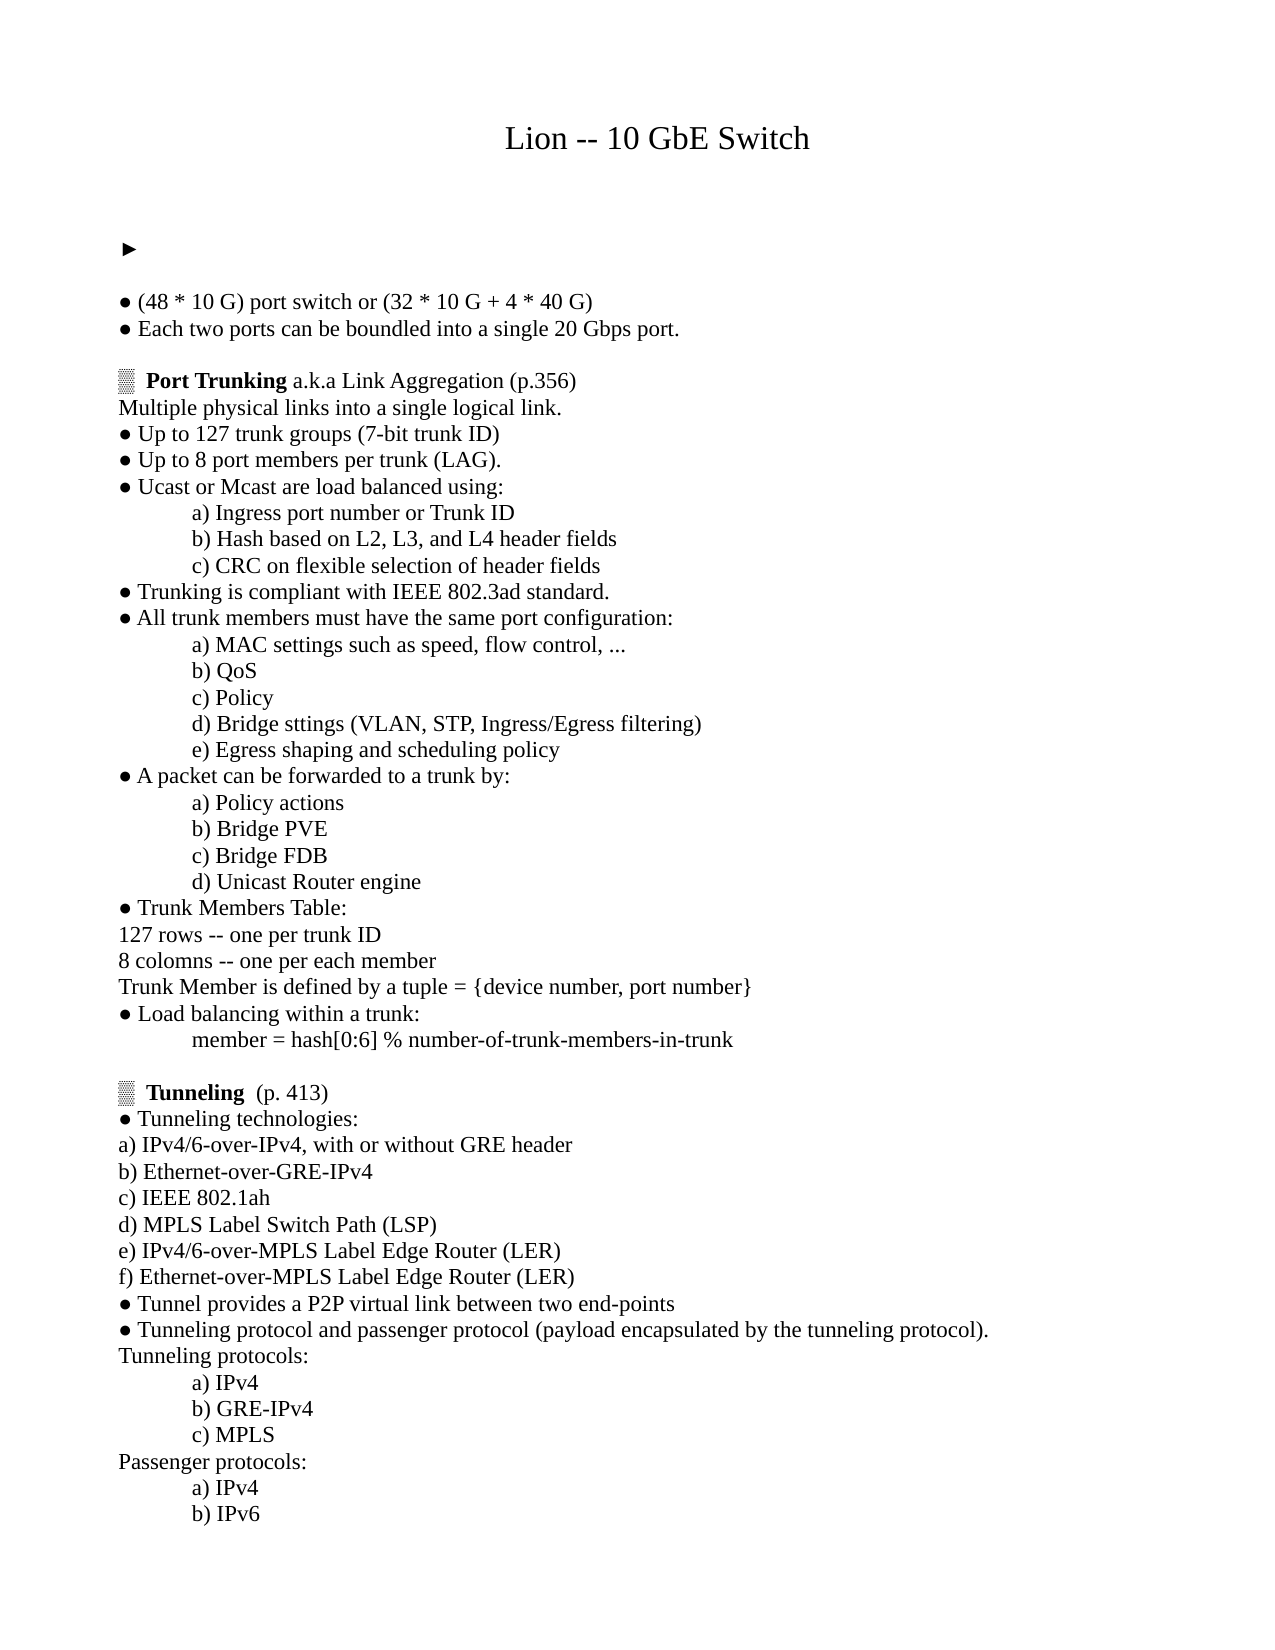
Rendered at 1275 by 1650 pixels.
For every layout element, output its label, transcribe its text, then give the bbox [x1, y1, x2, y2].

text a) IPv4 [118, 1474, 1196, 1501]
text c) IEEE 802.1ah [118, 1184, 1196, 1211]
text d) Unicast Router engine [118, 868, 1196, 894]
text b) Bridge PVE [118, 815, 1196, 842]
text ● Load balancing within a trunk: [118, 1000, 1196, 1026]
text a) MAC settings such as speed, flow control, ... [118, 631, 1196, 657]
text ● Each two ports can be boundled into a single 20 Gbps port. [118, 314, 1196, 341]
text e) Egress shaping and scheduling policy [118, 736, 1196, 763]
text a) Policy actions [118, 789, 1196, 815]
text Lion -- 10 GbE Switch [118, 118, 1196, 156]
text c) MPLS [118, 1421, 1196, 1448]
text ● Up to 127 trunk groups (7-bit trunk ID) [118, 420, 1196, 446]
text e) IPv4/6-over-MPLS Label Edge Router (LER) [118, 1237, 1196, 1263]
text 127 rows -- one per trunk ID [118, 921, 1196, 947]
text b) QoS [118, 657, 1196, 683]
text Multiple physical links into a single logical link. [118, 394, 1196, 420]
text a) Ingress port number or Trunk ID [118, 499, 1196, 525]
text d) Bridge sttings (VLAN, STP, Ingress/Egress filtering) [118, 710, 1196, 736]
text Passenger protocols: [118, 1448, 1196, 1474]
text ▒ Port Trunking a.k.a Link Aggregation (p.356) [118, 367, 1196, 394]
text ● Tunnel provides a P2P virtual link between two end-points [118, 1290, 1196, 1316]
text f) Ethernet-over-MPLS Label Edge Router (LER) [118, 1263, 1196, 1290]
text c) Policy [118, 683, 1196, 710]
text ● A packet can be forwarded to a trunk by: [118, 763, 1196, 789]
text ● Tunneling protocol and passenger protocol (payload encapsulated by the tunneling protocol). [118, 1316, 1196, 1342]
text 8 colomns -- one per each member [118, 947, 1196, 973]
text ● Ucast or Mcast are load balanced using: [118, 473, 1196, 499]
text b) GRE-IPv4 [118, 1395, 1196, 1421]
text ● Up to 8 port members per trunk (LAG). [118, 446, 1196, 473]
text ● Trunking is compliant with IEEE 802.3ad standard. [118, 578, 1196, 604]
text ● Trunk Members Table: [118, 894, 1196, 921]
text member = hash[0:6] % number-of-trunk-members-in-trunk [118, 1026, 1196, 1052]
text ● All trunk members must have the same port configuration: [118, 604, 1196, 631]
text c) Bridge FDB [118, 842, 1196, 868]
text ● Tunneling technologies: [118, 1105, 1196, 1132]
text Tunneling protocols: [118, 1342, 1196, 1369]
text b) Hash based on L2, L3, and L4 header fields [118, 525, 1196, 552]
text ▒ Tunneling (p. 413) [118, 1079, 1196, 1105]
text a) IPv4/6-over-IPv4, with or without GRE header [118, 1132, 1196, 1158]
text c) CRC on flexible selection of header fields [118, 552, 1196, 578]
text b) IPv6 [118, 1501, 1196, 1527]
text a) IPv4 [118, 1369, 1196, 1395]
text d) MPLS Label Switch Path (LSP) [118, 1211, 1196, 1237]
text b) Ethernet-over-GRE-IPv4 [118, 1158, 1196, 1184]
text Trunk Member is defined by a tuple = {device number, port number} [118, 973, 1196, 1000]
text ● (48 * 10 G) port switch or (32 * 10 G + 4 * 40 G) [118, 288, 1196, 314]
text ► [118, 236, 1196, 262]
